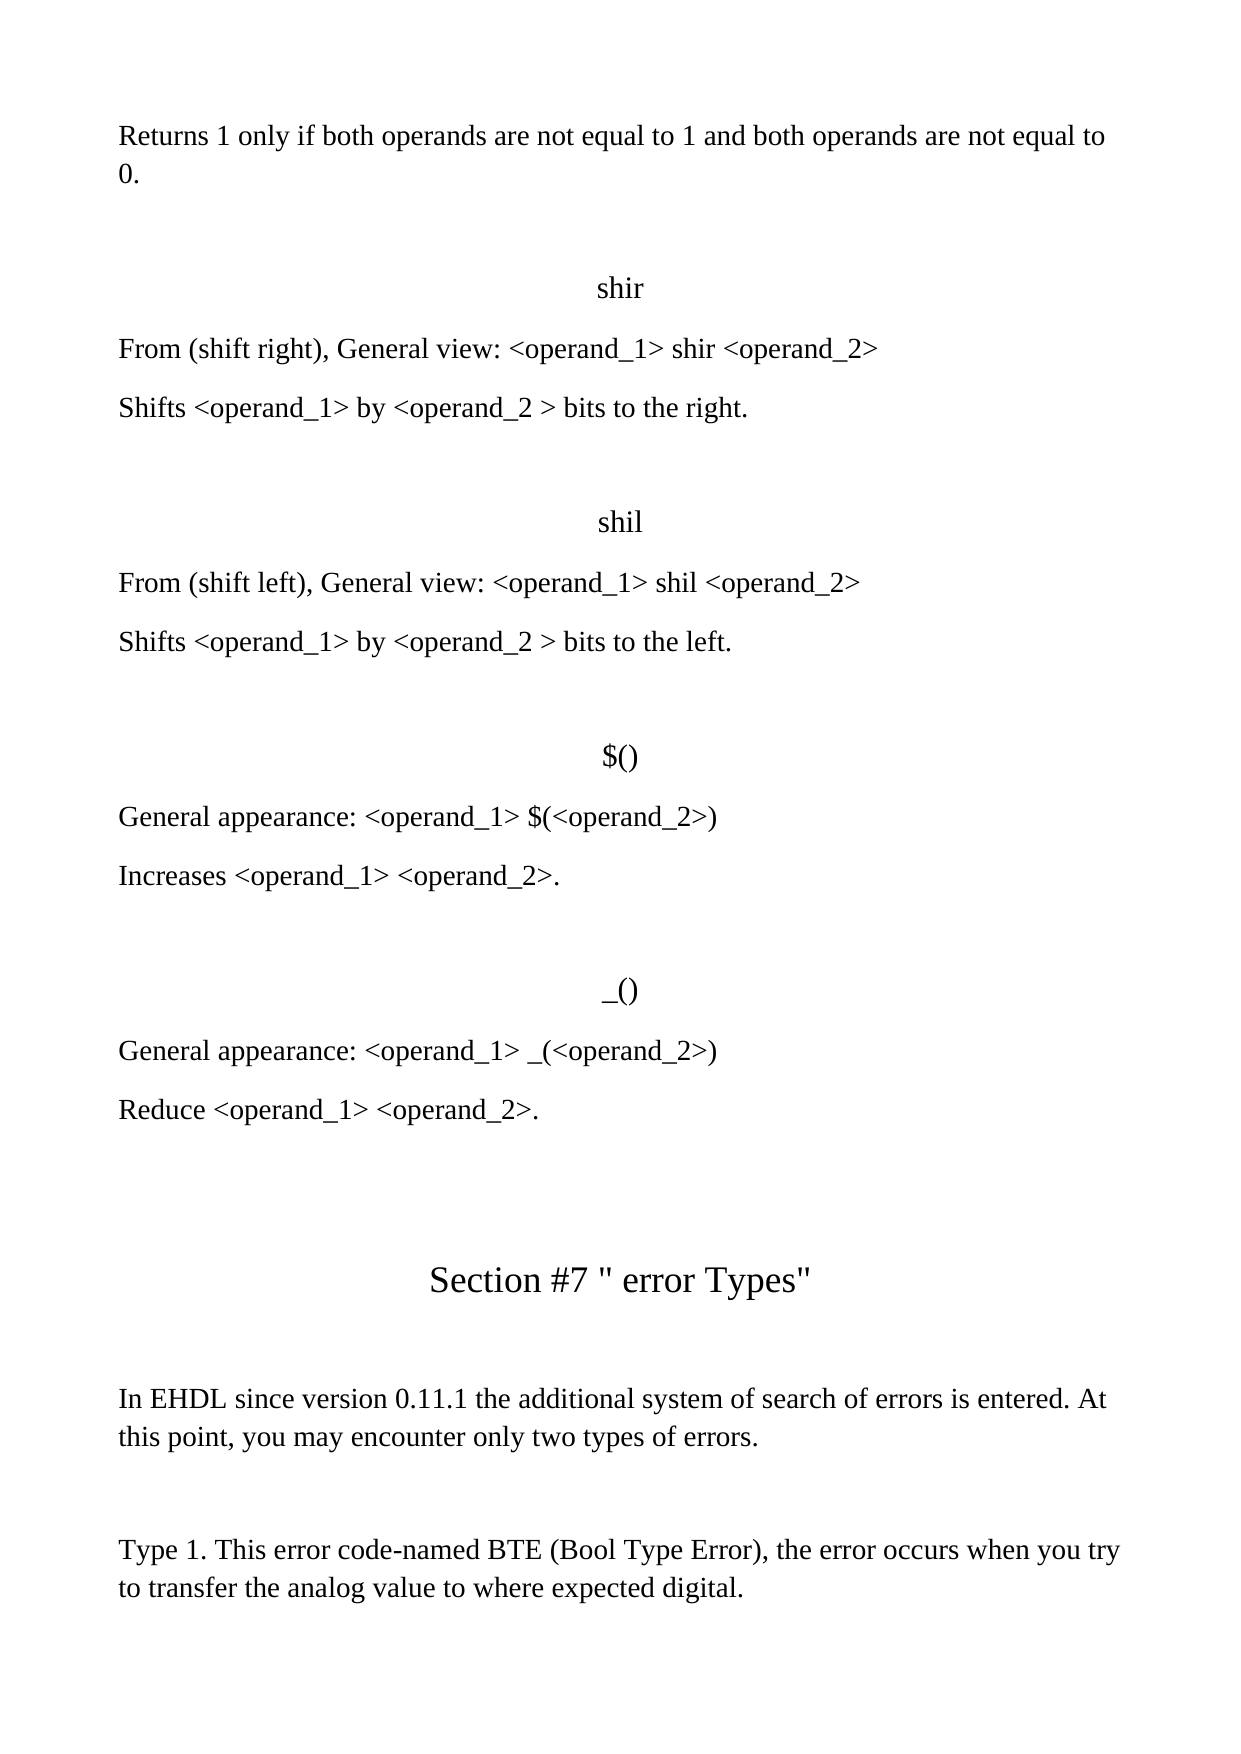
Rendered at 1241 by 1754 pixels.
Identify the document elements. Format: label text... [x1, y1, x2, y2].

text In EHDL since version 0.11.1 the additional system of search of errors is entered. At this point, you may encounter only two types of errors. [118, 1381, 1122, 1453]
text General appearance: <operand_1> _(<operand_2>) [118, 1033, 1122, 1066]
text Returns 1 only if both operands are not equal to 1 and both operands are not equal to 0. [118, 118, 1122, 190]
text shir [118, 269, 1122, 305]
text Type 1. This error code-named BTE (Bool Type Error), the error occurs when you try to transfer the analog value to where expected digital. [118, 1532, 1122, 1604]
text shil [118, 503, 1122, 539]
text Shifts <operand_1> by <operand_2 > bits to the left. [118, 624, 1122, 658]
text Section #7 " error Types" [118, 1257, 1122, 1301]
text Increases <operand_1> <operand_2>. [118, 858, 1122, 892]
text From (shift left), General view: <operand_1> shil <operand_2> [118, 565, 1122, 598]
text Reduce <operand_1> <operand_2>. [118, 1092, 1122, 1126]
text Shifts <operand_1> by <operand_2 > bits to the right. [118, 391, 1122, 424]
text $() [118, 737, 1122, 773]
text From (shift right), General view: <operand_1> shir <operand_2> [118, 331, 1122, 365]
text General appearance: <operand_1> $(<operand_2>) [118, 799, 1122, 832]
text _() [118, 971, 1122, 1007]
